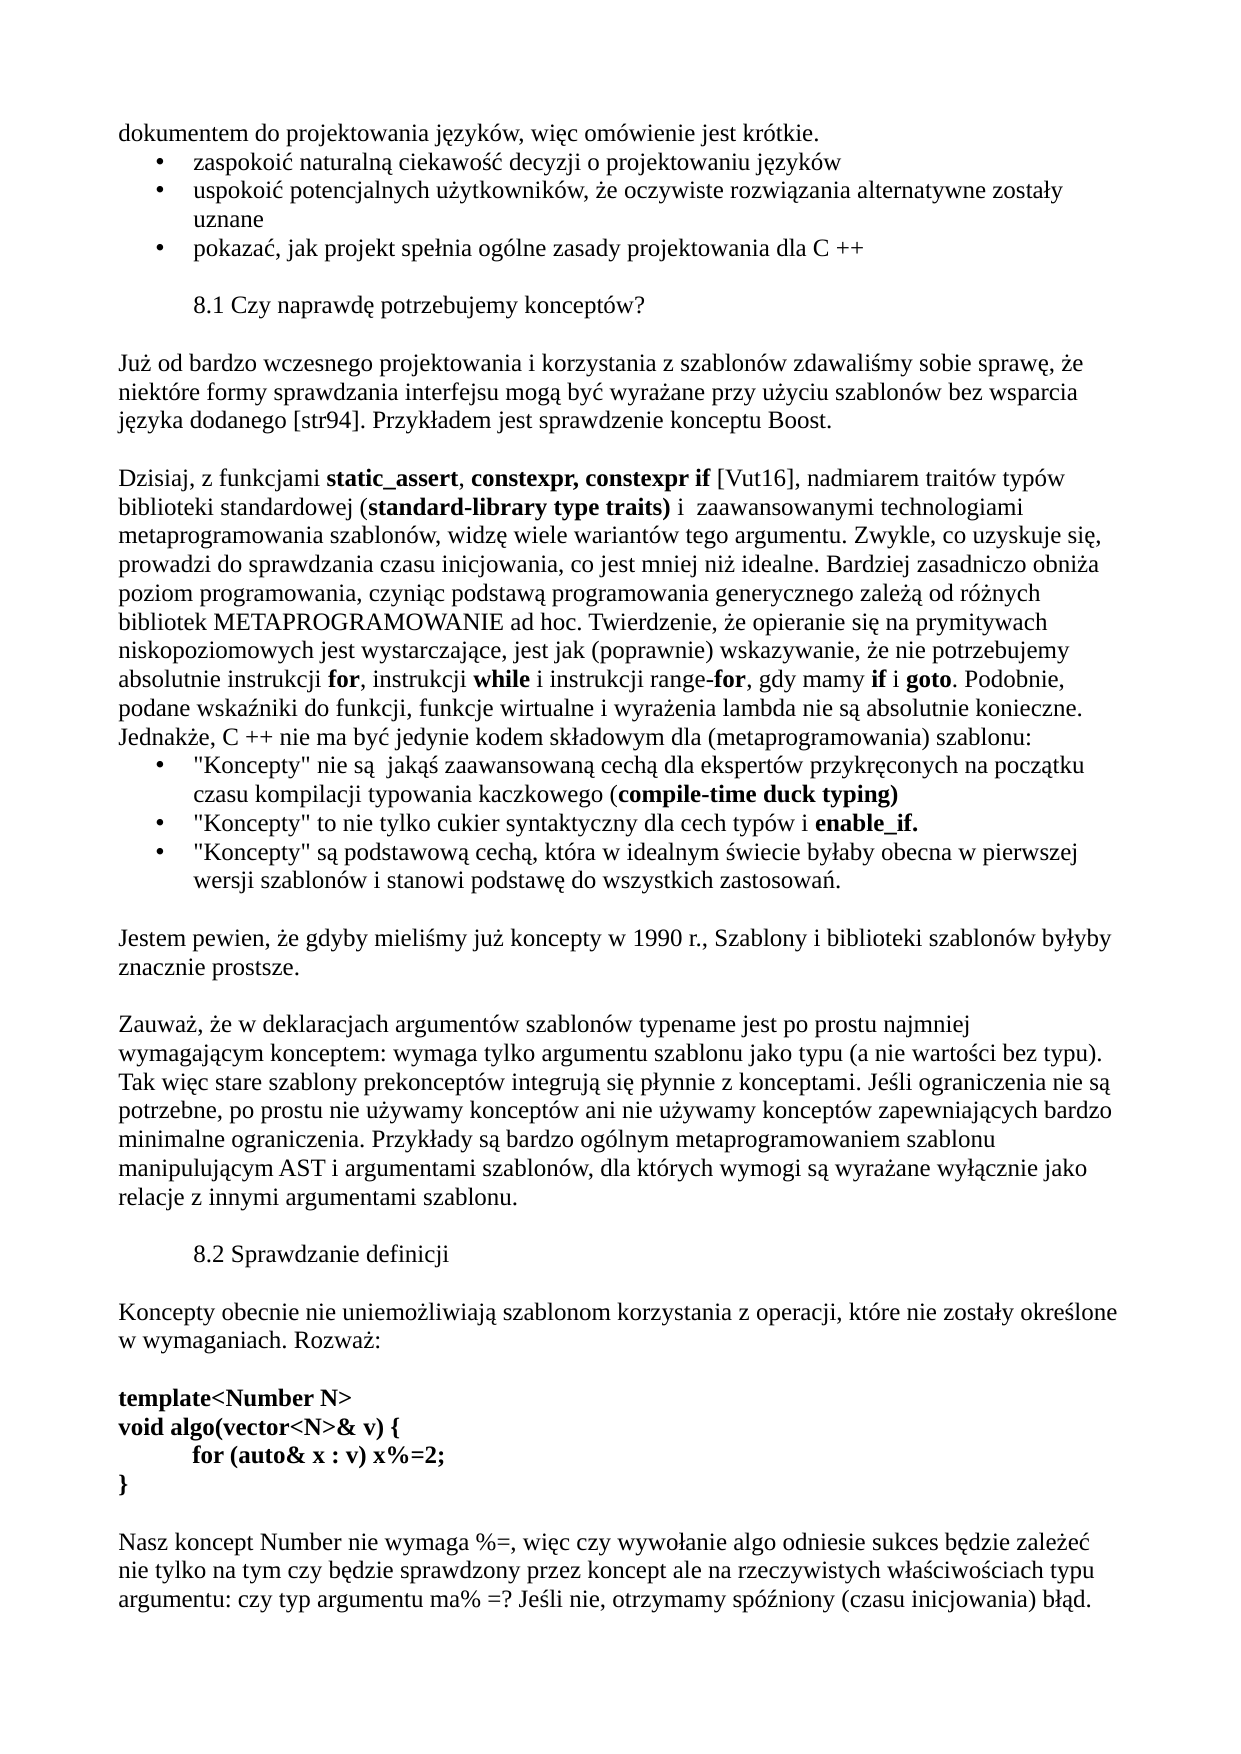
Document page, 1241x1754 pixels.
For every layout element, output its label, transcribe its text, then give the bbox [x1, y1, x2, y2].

list Sprawdzanie definicji [193, 1239, 1122, 1268]
list "Koncepty" nie są jakąś zaawansowaną cechą dla ekspertów przykręconych na początku czasu kompilacji typowania kaczkowego (compile-time duck typing) [156, 751, 1122, 808]
text void algo(vector<N>& v) { [118, 1412, 1122, 1441]
text dokumentem do projektowania języków, więc omówienie jest krótkie. [118, 118, 1122, 147]
list uspokoić potencjalnych użytkowników, że oczywiste rozwiązania alternatywne zostały uznane [156, 176, 1122, 233]
text for (auto& x : v) x%=2; [118, 1441, 1122, 1469]
text Koncepty obecnie nie uniemożliwiają szablonom korzystania z operacji, które nie zostały określone w wymaganiach. Rozważ: [118, 1297, 1122, 1354]
text Zauważ, że w deklaracjach argumentów szablonów typename jest po prostu najmniej wymagającym konceptem: wymaga tylko argumentu szablonu jako typu (a nie wartości bez typu). Tak więc stare szablony prekonceptów integrują się płynnie z konceptami. Jeśli ograniczenia nie są potrzebne, po prostu nie używamy konceptów ani nie używamy konceptów zapewniających bardzo minimalne ograniczenia. Przykłady są bardzo ogólnym metaprogramowaniem szablonu manipulującym AST i argumentami szablonów, dla których wymogi są wyrażane wyłącznie jako relacje z innymi argumentami szablonu. [118, 1009, 1122, 1211]
list pokazać, jak projekt spełnia ogólne zasady projektowania dla C ++ [156, 233, 1122, 262]
text Jestem pewien, że gdyby mieliśmy już koncepty w 1990 r., Szablony i biblioteki szablonów byłyby znacznie prostsze. [118, 923, 1122, 981]
list "Koncepty" są podstawową cechą, która w idealnym świecie byłaby obecna w pierwszej wersji szablonów i stanowi podstawę do wszystkich zastosowań. [156, 837, 1122, 894]
text } [118, 1469, 1122, 1498]
text Już od bardzo wczesnego projektowania i korzystania z szablonów zdawaliśmy sobie sprawę, że niektóre formy sprawdzania interfejsu mogą być wyrażane przy użyciu szablonów bez wsparcia języka dodanego [str94]. Przykładem jest sprawdzenie konceptu Boost. [118, 348, 1122, 434]
list zaspokoić naturalną ciekawość decyzji o projektowaniu języków [156, 147, 1122, 176]
text Dzisiaj, z funkcjami static_assert, constexpr, constexpr if [Vut16], nadmiarem traitów typów biblioteki standardowej (standard-library type traits) i zaawansowanymi technologiami metaprogramowania szablonów, widzę wiele wariantów tego argumentu. Zwykle, co uzyskuje się, prowadzi do sprawdzania czasu inicjowania, co jest mniej niż idealne. Bardziej zasadniczo obniża poziom programowania, czyniąc podstawą programowania generycznego zależą od różnych bibliotek METAPROGRAMOWANIE ad hoc. Twierdzenie, że opieranie się na prymitywach niskopoziomowych jest wystarczające, jest jak (poprawnie) wskazywanie, że nie potrzebujemy absolutnie instrukcji for, instrukcji while i instrukcji range-for, gdy mamy if i goto. Podobnie, podane wskaźniki do funkcji, funkcje wirtualne i wyrażenia lambda nie są absolutnie konieczne. Jednakże, C ++ nie ma być jedynie kodem składowym dla (metaprogramowania) szablonu: [118, 463, 1122, 751]
text template<Number N> [118, 1383, 1122, 1412]
text Nasz koncept Number nie wymaga %=, więc czy wywołanie algo odniesie sukces będzie zależeć nie tylko na tym czy będzie sprawdzony przez koncept ale na rzeczywistych właściwościach typu argumentu: czy typ argumentu ma% =? Jeśli nie, otrzymamy spóźniony (czasu inicjowania) błąd. [118, 1527, 1122, 1613]
list Czy naprawdę potrzebujemy konceptów? [193, 291, 1122, 319]
list "Koncepty" to nie tylko cukier syntaktyczny dla cech typów i enable_if. [156, 808, 1122, 837]
